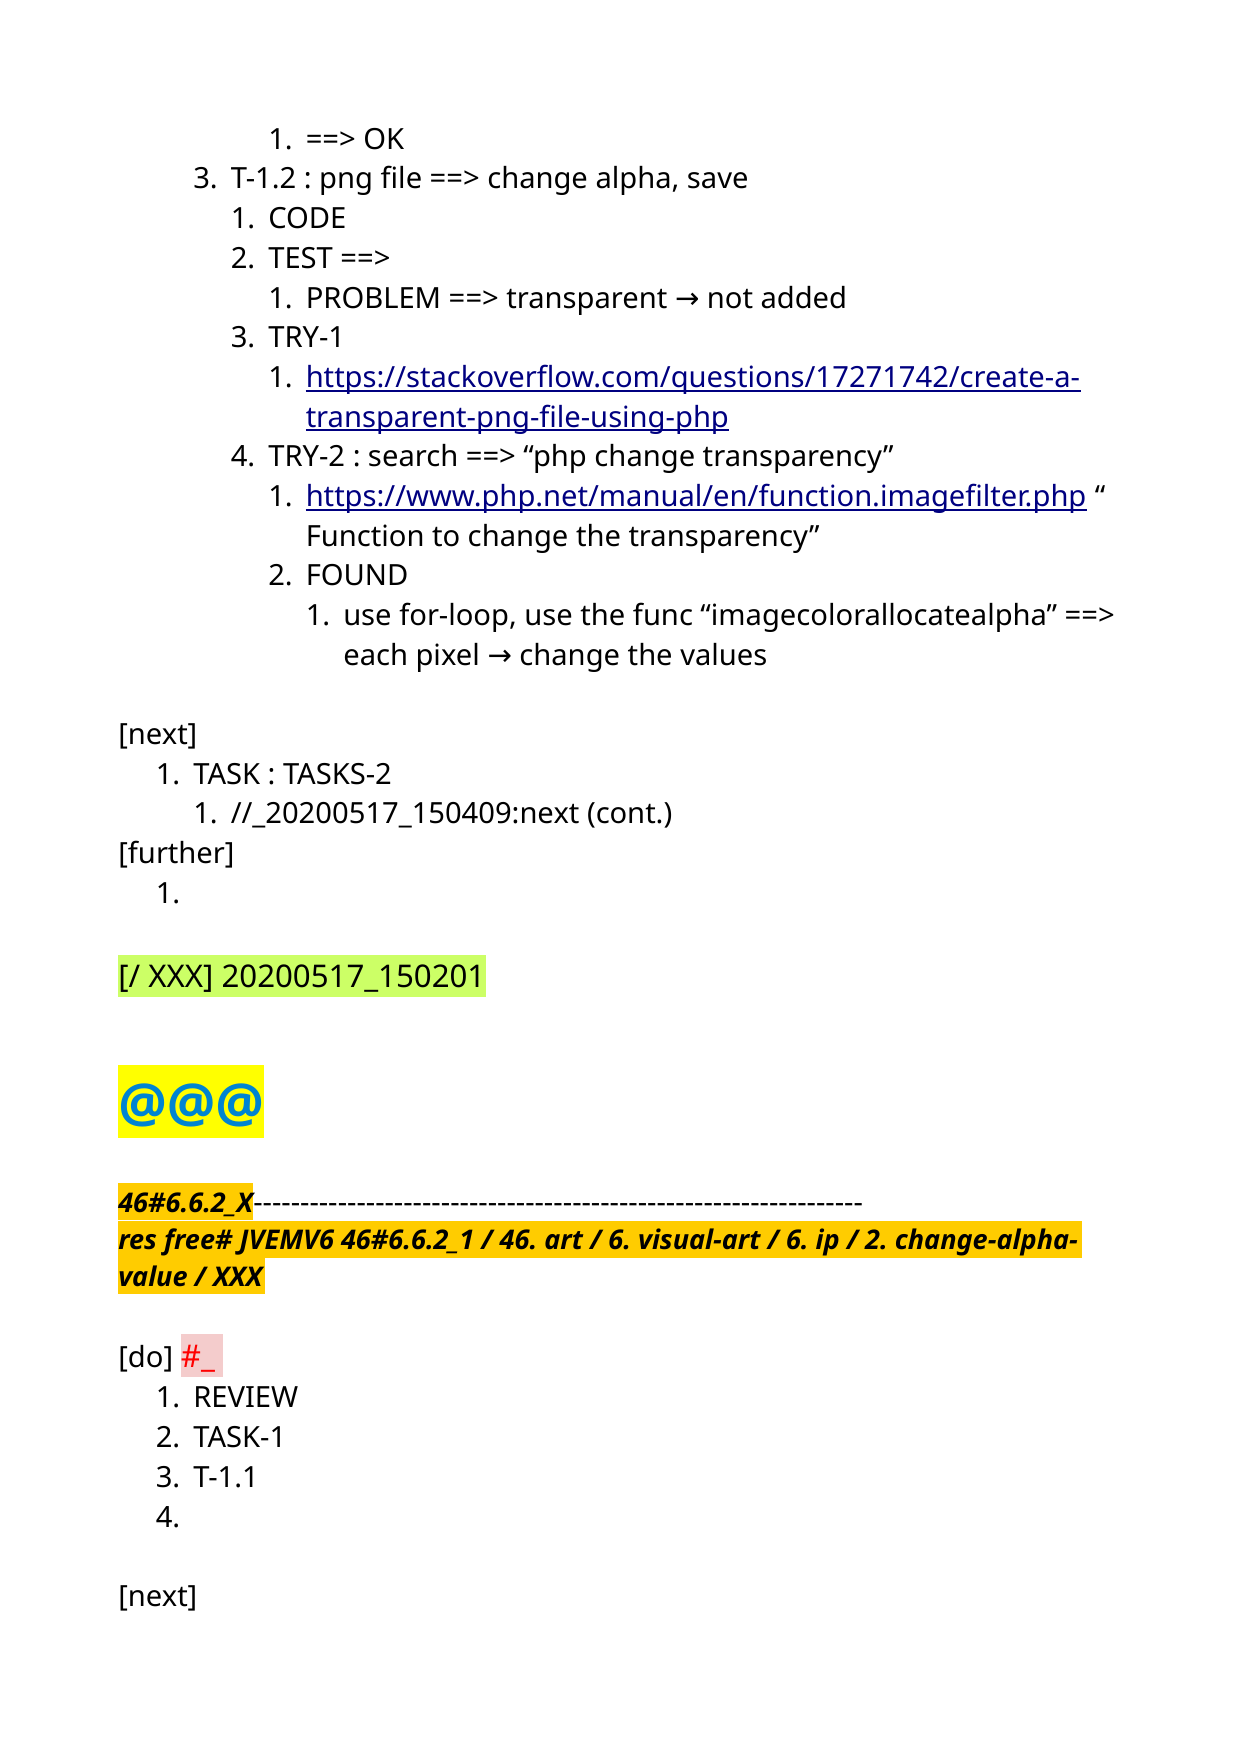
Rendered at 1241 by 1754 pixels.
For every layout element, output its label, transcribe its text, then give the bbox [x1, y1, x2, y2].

list T-1.1 [156, 1456, 1122, 1496]
list T-1.2 : png file ==> change alpha, save [193, 158, 1122, 197]
list PROBLEM ==> transparent → not added [268, 277, 1122, 317]
text [further] [118, 832, 1122, 872]
list TRY-2 : search ==> “php change transparency” [231, 436, 1122, 475]
list //_20200517_150409:next (cont.) [193, 793, 1122, 832]
text [next] [118, 713, 1122, 753]
text [do] #_ [118, 1334, 1122, 1377]
list TASK : TASKS-2 [156, 753, 1122, 793]
list TRY-1 [231, 317, 1122, 356]
text 46#6.6.2_X----------------------------------------------------------------- [118, 1181, 1122, 1221]
text [next] [118, 1575, 1122, 1615]
list https://www.php.net/manual/en/function.imagefilter.php “ Function to change the transparency” [268, 475, 1122, 555]
list use for-loop, use the func “imagecolorallocatealpha” ==> each pixel → change the values [306, 594, 1122, 674]
text [/ XXX] 20200517_150201 [118, 912, 1122, 997]
list https://stackoverflow.com/questions/17271742/create-a-transparent-png-file-using-php [268, 356, 1122, 436]
text @@@ [118, 1065, 1122, 1138]
list TASK-1 [156, 1416, 1122, 1456]
list FOUND [268, 555, 1122, 594]
list ==> OK [268, 118, 1122, 158]
text res free# JVEMV6 46#6.6.2_1 / 46. art / 6. visual-art / 6. ip / 2. change-alpha-value / XXX [118, 1221, 1122, 1294]
list TEST ==> [231, 237, 1122, 277]
list REVIEW [156, 1377, 1122, 1416]
list CODE [231, 197, 1122, 237]
